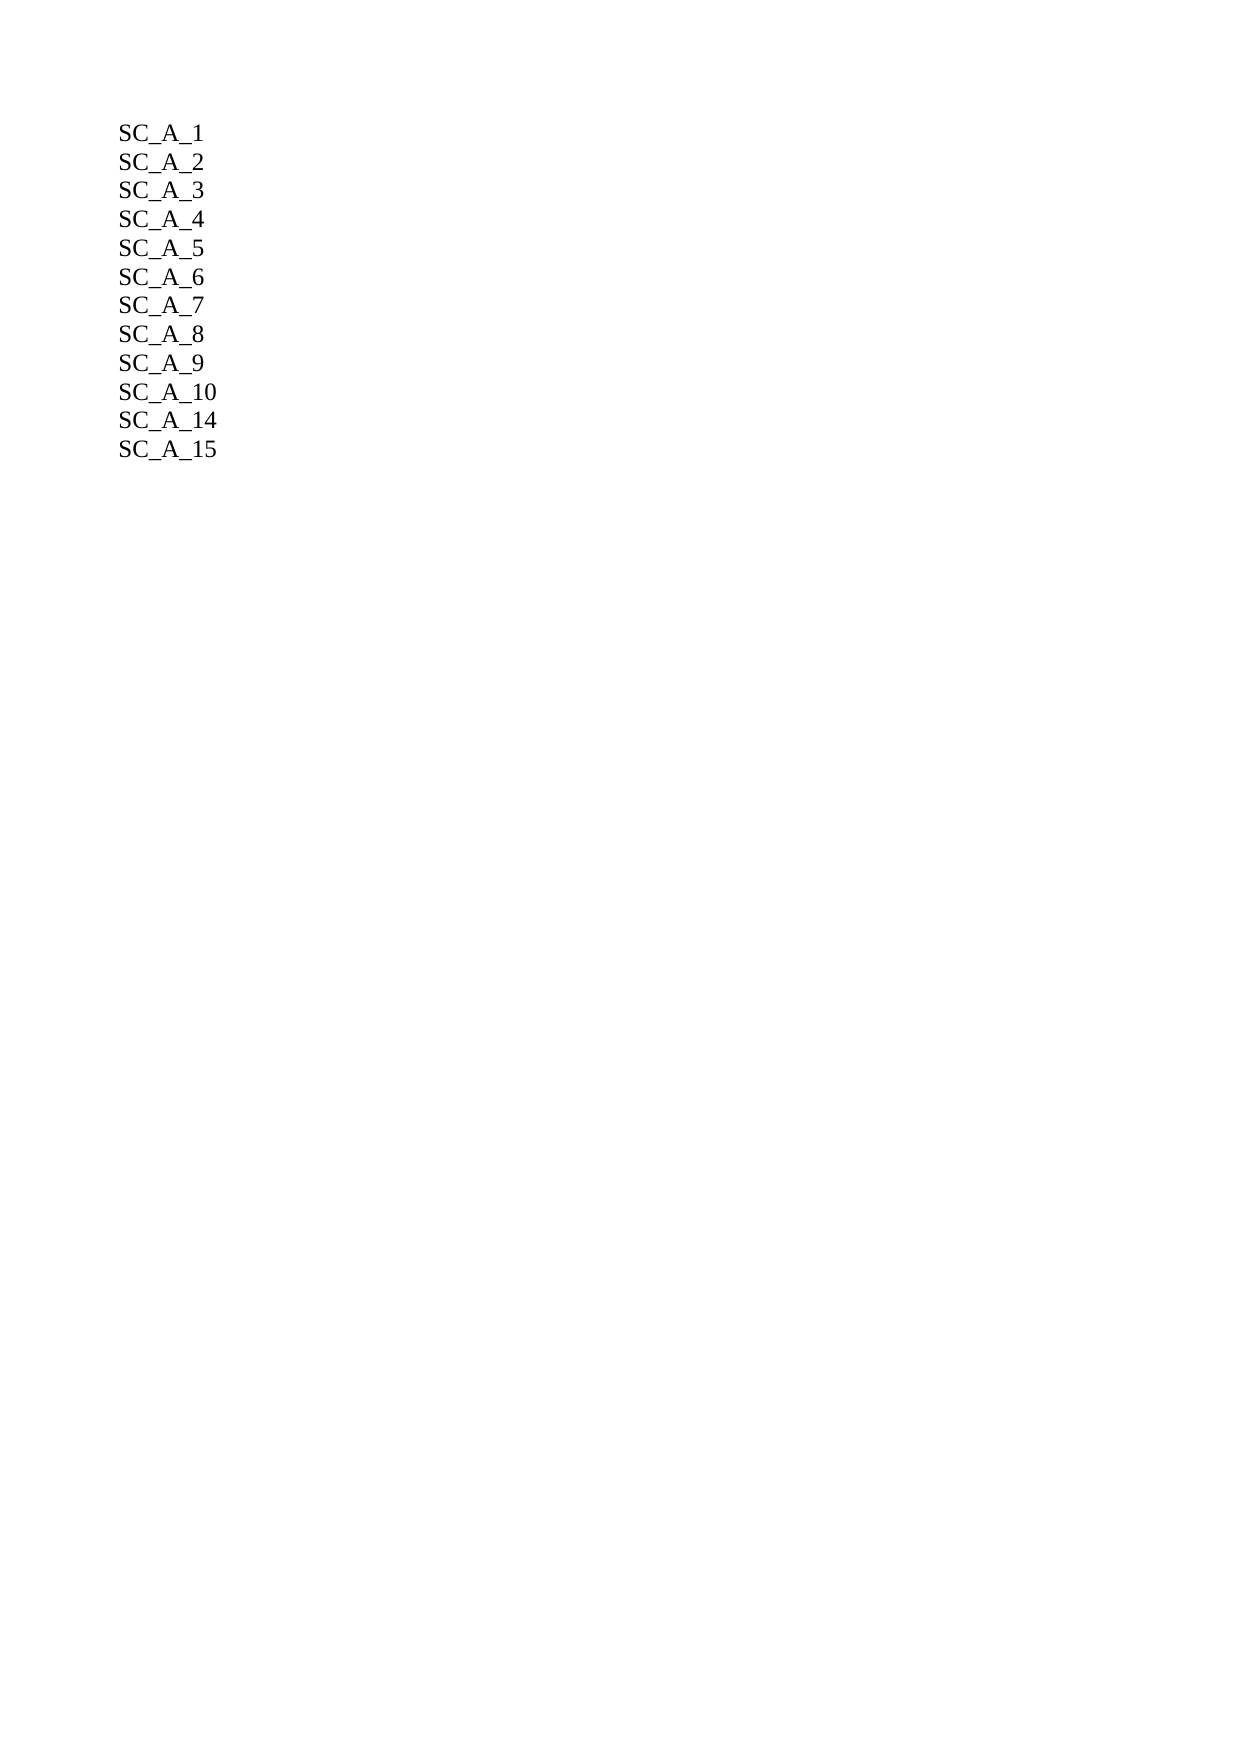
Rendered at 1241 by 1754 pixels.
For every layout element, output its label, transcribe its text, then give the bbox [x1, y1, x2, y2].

text SC_A_6 [118, 262, 1122, 291]
text SC_A_8 [118, 319, 1122, 348]
text SC_A_1 [118, 118, 1122, 147]
text SC_A_3 [118, 176, 1122, 204]
text SC_A_7 [118, 291, 1122, 319]
text SC_A_14 [118, 406, 1122, 434]
text SC_A_4 [118, 204, 1122, 233]
text SC_A_15 [118, 434, 1122, 463]
text SC_A_5 [118, 233, 1122, 262]
text SC_A_2 [118, 147, 1122, 176]
text SC_A_10 [118, 377, 1122, 406]
text SC_A_9 [118, 348, 1122, 377]
